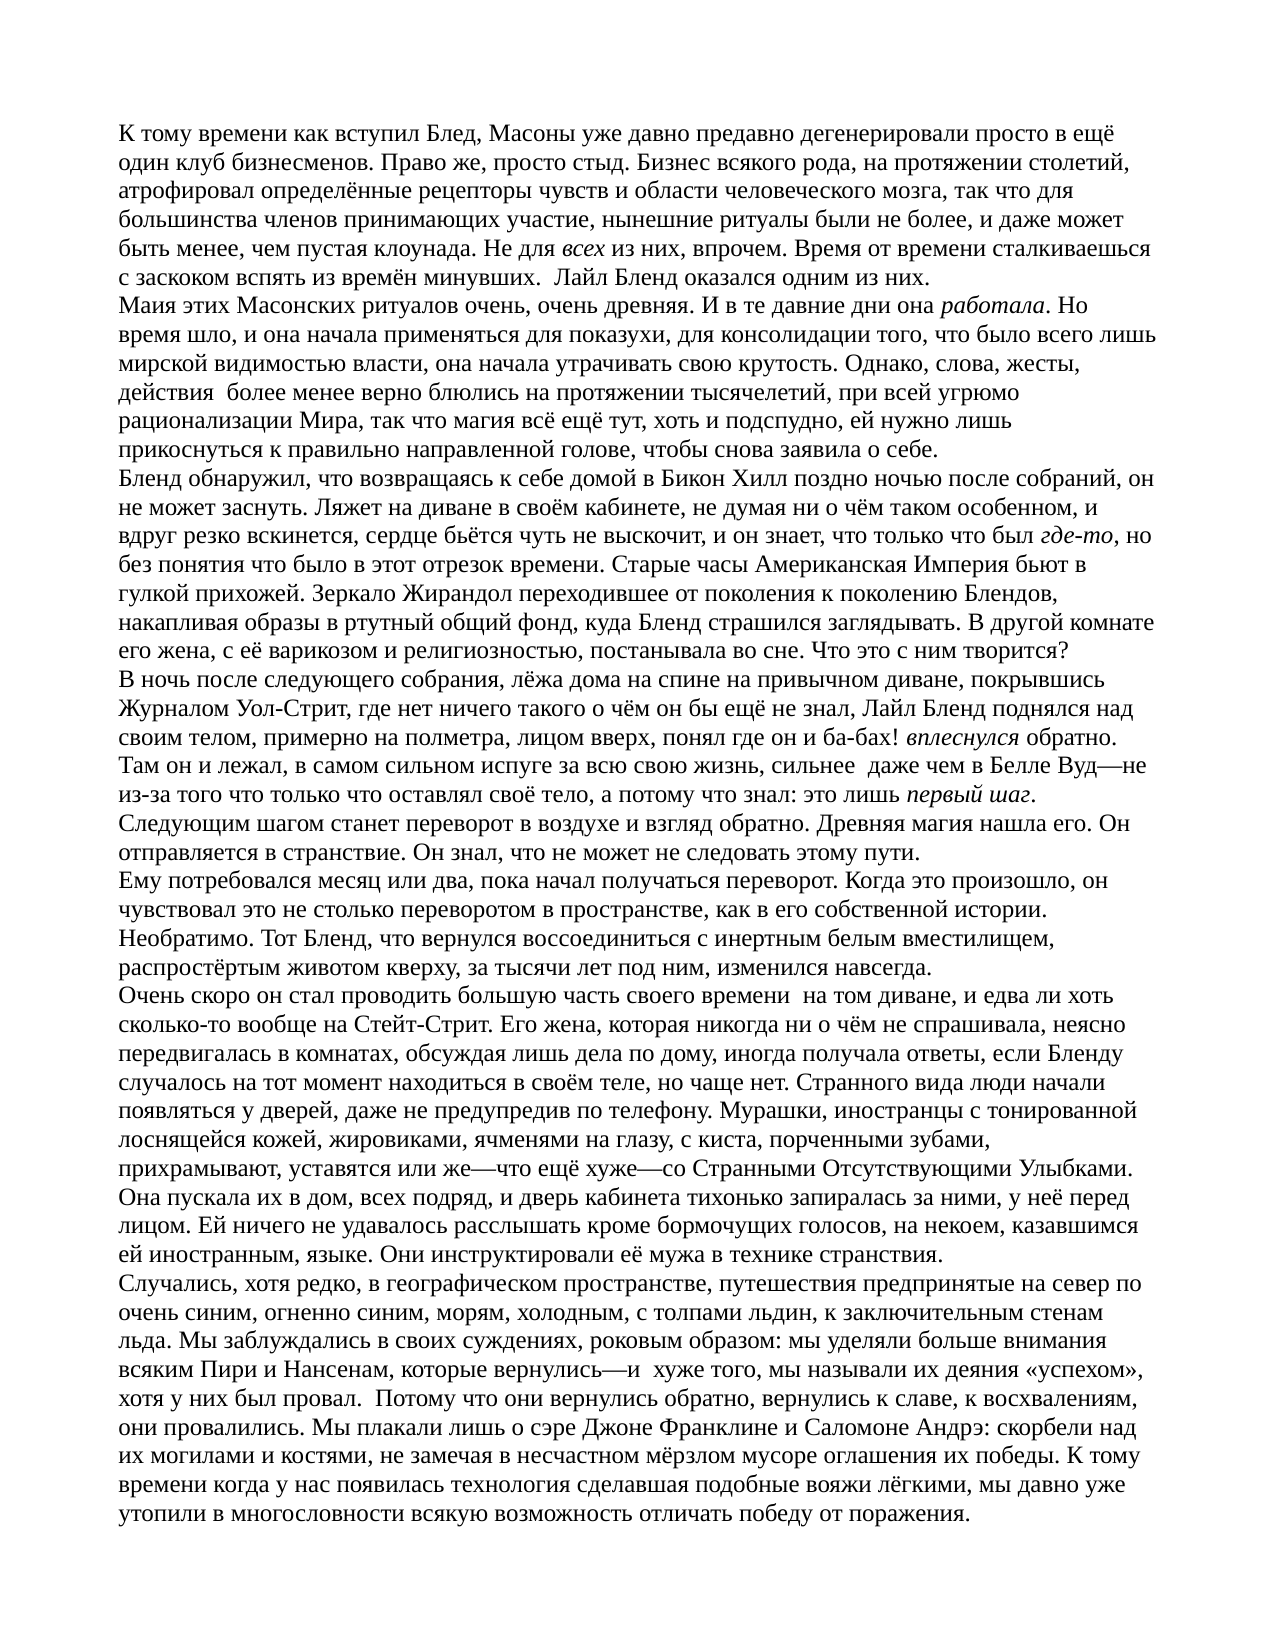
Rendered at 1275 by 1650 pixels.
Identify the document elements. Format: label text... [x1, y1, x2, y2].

text В ночь после следующего собрания, лёжа дома на спине на привычном диване, покрывшись Журналом Уол-Стрит, где нет ничего такого о чём он бы ещё не знал, Лайл Бленд поднялся над своим телом, примерно на полметра, лицом вверх, понял где он и ба-бах! вплеснулся обратно. Там он и лежал, в самом сильном испуге за всю свою жизнь, сильнее даже чем в Белле Вуд—не из-за того что только что оставлял своё тело, а потому что знал: это лишь первый шаг. Следующим шагом станет переворот в воздухе и взгляд обратно. Древняя магия нашла его. Он отправляется в странствие. Он знал, что не может не следовать этому пути. [118, 664, 1157, 866]
text К тому времени как вступил Блед, Масоны уже давно предавно дегенерировали просто в ещё один клуб бизнесменов. Право же, просто стыд. Бизнес всякого рода, на протяжении столетий, атрофировал определённые рецепторы чувств и области человеческого мозга, так что для большинства членов принимающих участие, нынешние ритуалы были не более, и даже может быть менее, чем пустая клоунада. Не для всех из них, впрочем. Время от времени сталкиваешься с заскоком вспять из времён минувших. Лайл Бленд оказался одним из них. [118, 118, 1157, 291]
text Очень скоро он стал проводить большую часть своего времени на том диване, и едва ли хоть сколько-то вообще на Стейт-Стрит. Его жена, которая никогда ни о чём не спрашивала, неясно передвигалась в комнатах, обсуждая лишь дела по дому, иногда получала ответы, если Бленду случалось на тот момент находиться в своём теле, но чаще нет. Странного вида люди начали появляться у дверей, даже не предупредив по телефону. Мурашки, иностранцы с тонированной лоснящейся кожей, жировиками, ячменями на глазу, с киста, порченными зубами, прихрамывают, уставятся или же—что ещё хуже—со Странными Отсутствующими Улыбками. Она пускала их в дом, всех подряд, и дверь кабинета тихонько запиралась за ними, у неё перед лицом. Ей ничего не удавалось расслышать кроме бормочущих голосов, на некоем, казавшимся ей иностранным, языке. Они инструктировали её мужа в технике странствия. [118, 981, 1157, 1268]
text Маия этих Масонских ритуалов очень, очень древняя. И в те давние дни она работала. Но время шло, и она начала применяться для показухи, для консолидации того, что было всего лишь мирской видимостью власти, она начала утрачивать свою крутость. Однако, слова, жесты, действия более менее верно блюлись на протяжении тысячелетий, при всей угрюмо рационализации Мира, так что магия всё ещё тут, хоть и подспудно, ей нужно лишь прикоснуться к правильно направленной голове, чтобы снова заявила о себе. [118, 291, 1157, 463]
text Случались, хотя редко, в географическом пространстве, путешествия предпринятые на север по очень синим, огненно синим, морям, холодным, с толпами льдин, к заключительным стенам льда. Мы заблуждались в своих суждениях, роковым образом: мы уделяли больше внимания всяким Пири и Нансенам, которые вернулись—и хуже того, мы называли их деяния «успехом», хотя у них был провал. Потому что они вернулись обратно, вернулись к славе, к восхвалениям, они провалились. Мы плакали лишь о сэре Джоне Франклине и Саломоне Андрэ: скорбели над их могилами и костями, не замечая в несчастном мёрзлом мусоре оглашения их победы. К тому времени когда у нас появилась технология сделавшая подобные вояжи лёгкими, мы давно уже утопили в многословности всякую возможность отличать победу от поражения. [118, 1268, 1157, 1527]
text Бленд обнаружил, что возвращаясь к себе домой в Бикон Хилл поздно ночью после собраний, он не может заснуть. Ляжет на диване в своём кабинете, не думая ни о чём таком особенном, и вдруг резко вскинется, сердце бьётся чуть не выскочит, и он знает, что только что был где-то, но без понятия что было в этот отрезок времени. Старые часы Американская Империя бьют в гулкой прихожей. Зеркало Жирандол переходившее от поколения к поколению Блендов, накапливая образы в ртутный общий фонд, куда Бленд страшился заглядывать. В другой комнате его жена, с её варикозом и религиозностью, постанывала во сне. Что это с ним творится? [118, 463, 1157, 664]
text Ему потребовался месяц или два, пока начал получаться переворот. Когда это произошло, он чувствовал это не столько переворотом в пространстве, как в его собственной истории. Необратимо. Тот Бленд, что вернулся воссоединиться с инертным белым вместилищем, распростёртым животом кверху, за тысячи лет под ним, изменился навсегда. [118, 866, 1157, 981]
